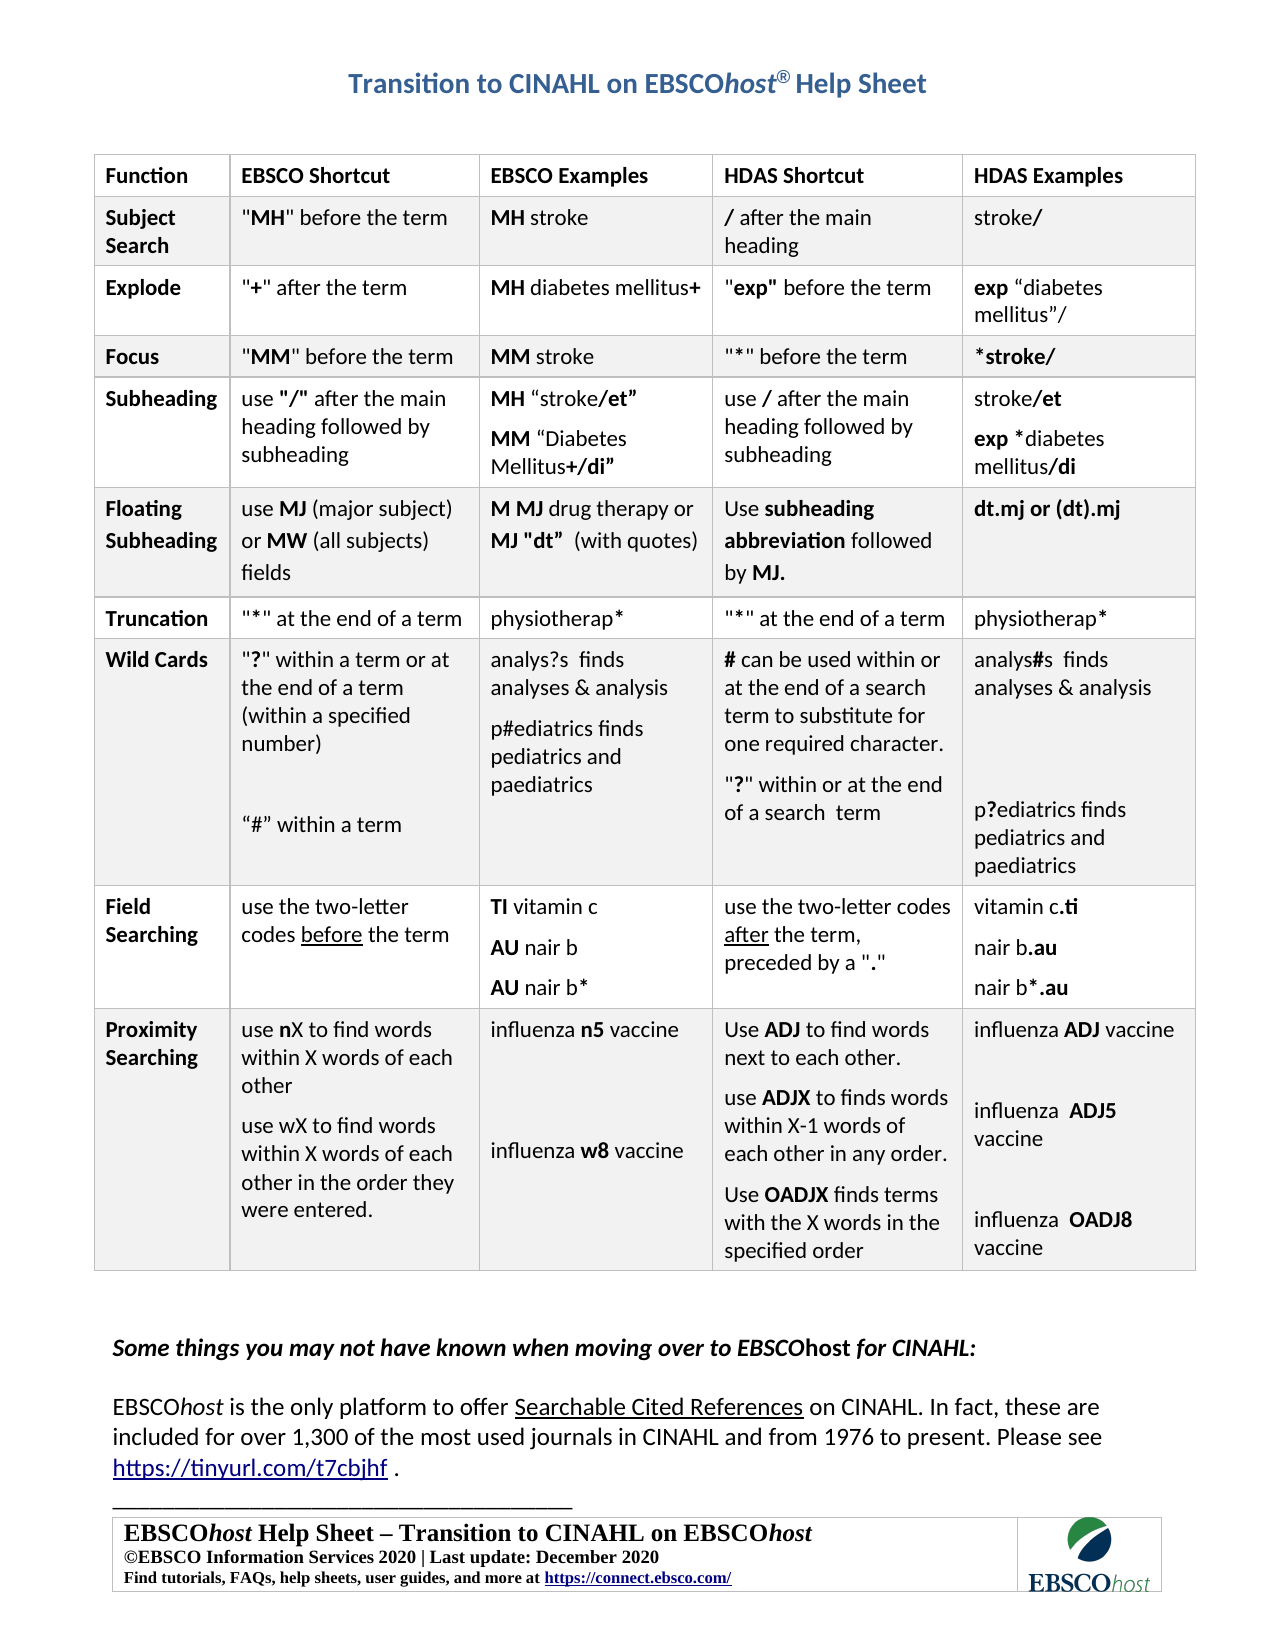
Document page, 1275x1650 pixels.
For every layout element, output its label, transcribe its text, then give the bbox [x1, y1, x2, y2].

table_cell stroke/ [963, 197, 1195, 265]
table_cell use / after the main heading followed by subheading [713, 378, 962, 487]
table_cell stroke/et exp *diabetes mellitus/di [963, 378, 1195, 487]
table_cell physiotherap* [480, 598, 712, 638]
table_cell Focus [95, 336, 229, 376]
table_cell "*" at the end of a term [713, 598, 962, 638]
table_cell "*" before the term [713, 336, 962, 376]
table_cell Wild Cards [95, 639, 229, 885]
table_cell # can be used within or at the end of a search term to substitute for one required character. "?" within or at the end of a search term [713, 639, 962, 885]
table_cell Subheading [95, 378, 229, 487]
table_cell "*" at the end of a term [231, 598, 479, 638]
table_cell Floating Subheading [95, 488, 229, 596]
subtitle Some things you may not have known when moving over to EBSCOhost for CINAHL: [112, 1332, 1162, 1363]
table_cell use "/" after the main heading followed by subheading [231, 378, 479, 487]
table_cell influenza n5 vaccine influenza w8 vaccine [480, 1009, 712, 1270]
table_cell "?" within a term or at the end of a term (within a specified number) “#” within a term [231, 639, 479, 885]
table_cell physiotherap* [963, 598, 1195, 638]
table_cell "exp" before the term [713, 266, 962, 335]
table_cell exp “diabetes mellitus”/ [963, 266, 1195, 335]
table_cell "+" after the term [231, 266, 479, 335]
table_cell Use subheading abbreviation followed by MJ. [713, 488, 962, 596]
table_cell M MJ drug therapy or MJ "dt” (with quotes) [480, 488, 712, 596]
table_header Function [95, 155, 229, 196]
table_cell Proximity Searching [95, 1009, 229, 1270]
text EBSCOhost is the only platform to offer Searchable Cited References on CINAHL. In fact, these are included for over 1,300 of the most used journals in CINAHL and from 1976 to present. Please see https://tinyurl.com/t7cbjhf . [112, 1391, 1162, 1483]
table_cell *stroke/ [963, 336, 1195, 376]
table_cell dt.mj or (dt).mj [963, 488, 1195, 596]
table_cell MH “stroke/et” MM “Diabetes Mellitus+/di” [480, 378, 712, 487]
table_cell analys?s finds analyses & analysis p#ediatrics finds pediatrics and paediatrics [480, 639, 712, 885]
table_header HDAS Shortcut [713, 155, 962, 196]
table_cell "MH" before the term [231, 197, 479, 265]
table_cell analys#s finds analyses & analysis p?ediatrics finds pediatrics and paediatrics [963, 639, 1195, 885]
table_cell / after the main heading [713, 197, 962, 265]
text _____________________________________ [112, 1483, 1162, 1513]
table_cell Truncation [95, 598, 229, 638]
table_cell MH stroke [480, 197, 712, 265]
table_cell "MM" before the term [231, 336, 479, 376]
table_header EBSCO Examples [480, 155, 712, 196]
table_cell MM stroke [480, 336, 712, 376]
table_cell TI vitamin c AU nair b AU nair b* [480, 886, 712, 1008]
table_cell Use ADJ to find words next to each other. use ADJX to finds words within X-1 words of each other in any order. Use OADJX finds terms with the X words in the specified order [713, 1009, 962, 1270]
table_cell use the two-letter codes before the term [231, 886, 479, 1008]
table_header EBSCO Shortcut [231, 155, 479, 196]
table_cell MH diabetes mellitus+ [480, 266, 712, 335]
table_cell use nX to find words within X words of each other use wX to find words within X words of each other in the order they were entered. [231, 1009, 479, 1270]
table_cell vitamin c.ti nair b.au nair b*.au [963, 886, 1195, 1008]
table_cell Field Searching [95, 886, 229, 1008]
table_cell Explode [95, 266, 229, 335]
table_cell use MJ (major subject) or MW (all subjects) fields [231, 488, 479, 596]
table_header HDAS Examples [963, 155, 1195, 196]
table_cell use the two-letter codes after the term, preceded by a "." [713, 886, 962, 1008]
text Transition to CINAHL on EBSCOhost® Help Sheet [112, 66, 1162, 101]
table_cell Subject Search [95, 197, 229, 265]
table_cell influenza ADJ vaccine influenza ADJ5 vaccine influenza OADJ8 vaccine [963, 1009, 1195, 1270]
